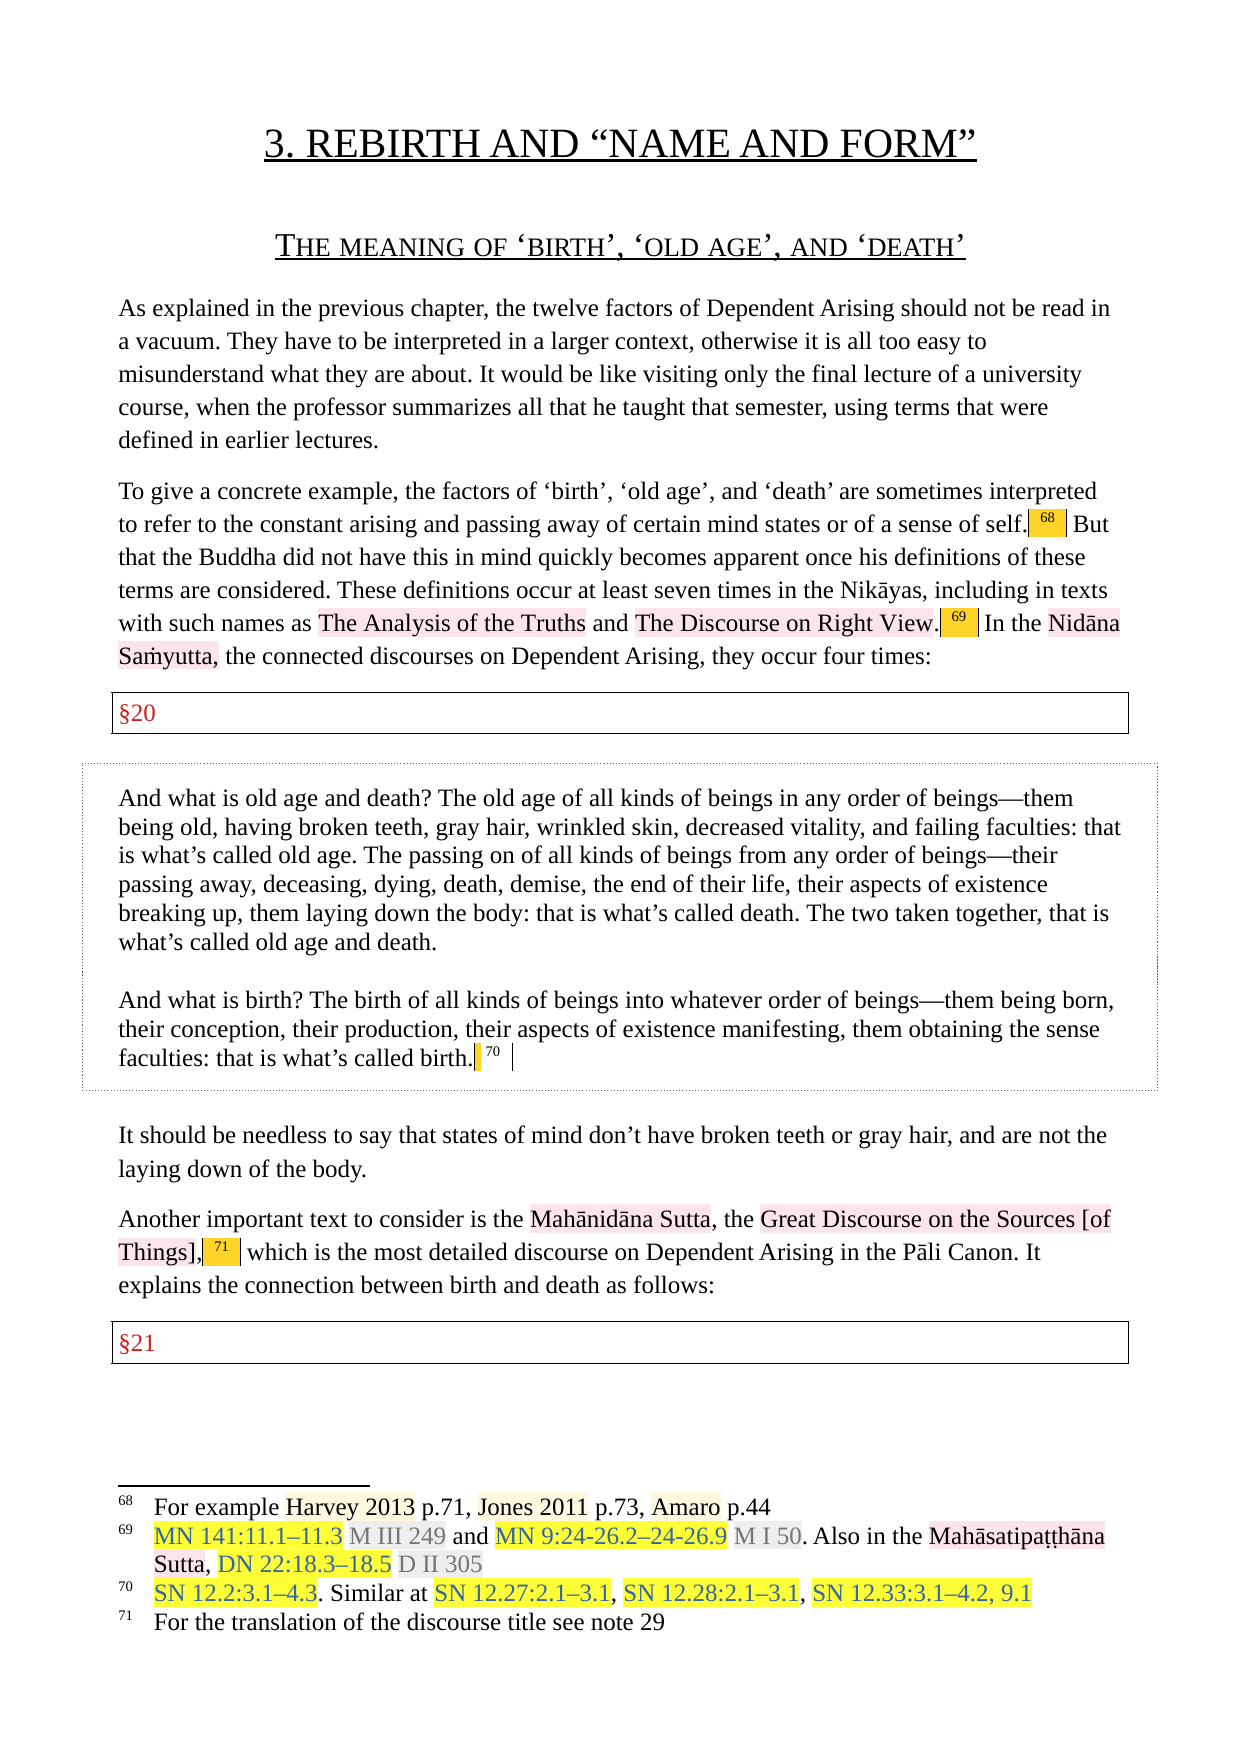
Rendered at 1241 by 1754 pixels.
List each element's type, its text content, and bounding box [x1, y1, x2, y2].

text SN 12.2:3.1–4.3. Similar at SN 12.27:2.1–3.1, SN 12.28:2.1–3.1, SN 12.33:3.1–4.2, 9.1 [317, 1578, 434, 1607]
subtitle 3. Rebirth and “name and form” [118, 118, 1122, 166]
text For example Harvey 2013 p.71, Jones 2011 p.73, Amaro p.44 [588, 1492, 651, 1521]
text For example Harvey 2013 p.71, Jones 2011 p.73, Amaro p.44 [118, 1492, 285, 1521]
text It should be needless to say that states of mind don’t have broken teeth or gray hair, and are not the laying down of the body. [118, 1121, 1122, 1182]
text And what is old age and death? The old age of all kinds of beings in any order of beings—them being old, having broken teeth, gray hair, wrinkled skin, decreased vitality, and failing faculties: that is what’s called old age. The passing on of all kinds of beings from any order of beings—their passing away, deceasing, dying, death, demise, the end of their life, their aspects of existence breaking up, them laying down the body: that is what’s called death. The two taken together, that is what’s called old age and death. [82, 763, 1158, 956]
text And what is birth? The birth of all kinds of beings into whatever order of beings—them being born, their conception, their production, their aspects of existence manifesting, them obtaining the sense faculties: that is what’s called birth. [82, 965, 1158, 1091]
text §21 [113, 1322, 1128, 1363]
text §20 [113, 693, 1128, 733]
text For the translation of the discourse title see note 29 [118, 1607, 1122, 1636]
text For example Harvey 2013 p.71, Jones 2011 p.73, Amaro p.44 [721, 1492, 1122, 1521]
text As explained in the previous chapter, the twelve factors of Dependent Arising should not be read in a vacuum. They have to be interpreted in a larger context, otherwise it is all too easy to misunderstand what they are about. It would be like visiting only the final lecture of a university course, when the professor summarizes all that he taught that semester, using terms that were defined in earlier lectures. [118, 293, 1122, 454]
subtitle The meaning of ‘birth’, ‘old age’, and ‘death’ [118, 225, 1122, 263]
text For example Harvey 2013 p.71, Jones 2011 p.73, Amaro p.44 [415, 1492, 478, 1521]
text MN 141:11.1–11.3 M III 249 and MN 9:24-26.2–24-26.9 M I 50. Also in the Mahā­sati­paṭ­ṭhā­na Sutta, DN 22:18.3–18.5 D II 305 [118, 1521, 1122, 1578]
text SN 12.2:3.1–4.3. Similar at SN 12.27:2.1–3.1, SN 12.28:2.1–3.1, SN 12.33:3.1–4.2, 9.1 [1032, 1578, 1122, 1607]
text Another important text to consider is the Mahānidāna Sutta, the Great Discourse on the Sources [of Things], which is the most detailed discourse on Dependent Arising in the Pāli Canon. It explains the connection between birth and death as follows: [118, 1204, 1122, 1299]
text To give a concrete example, the factors of ‘birth’, ‘old age’, and ‘death’ are sometimes interpreted to refer to the constant arising and passing away of certain mind states or of a sense of self. But that the Buddha did not have this in mind quickly becomes apparent once his definitions of these terms are considered. These definitions occur at least seven times in the Nikāyas, including in texts with such names as The Analysis of the Truths and The Discourse on Right View. In the Nidāna Saṁyutta, the connected discourses on Dependent Arising, they occur four times: [118, 476, 1122, 669]
